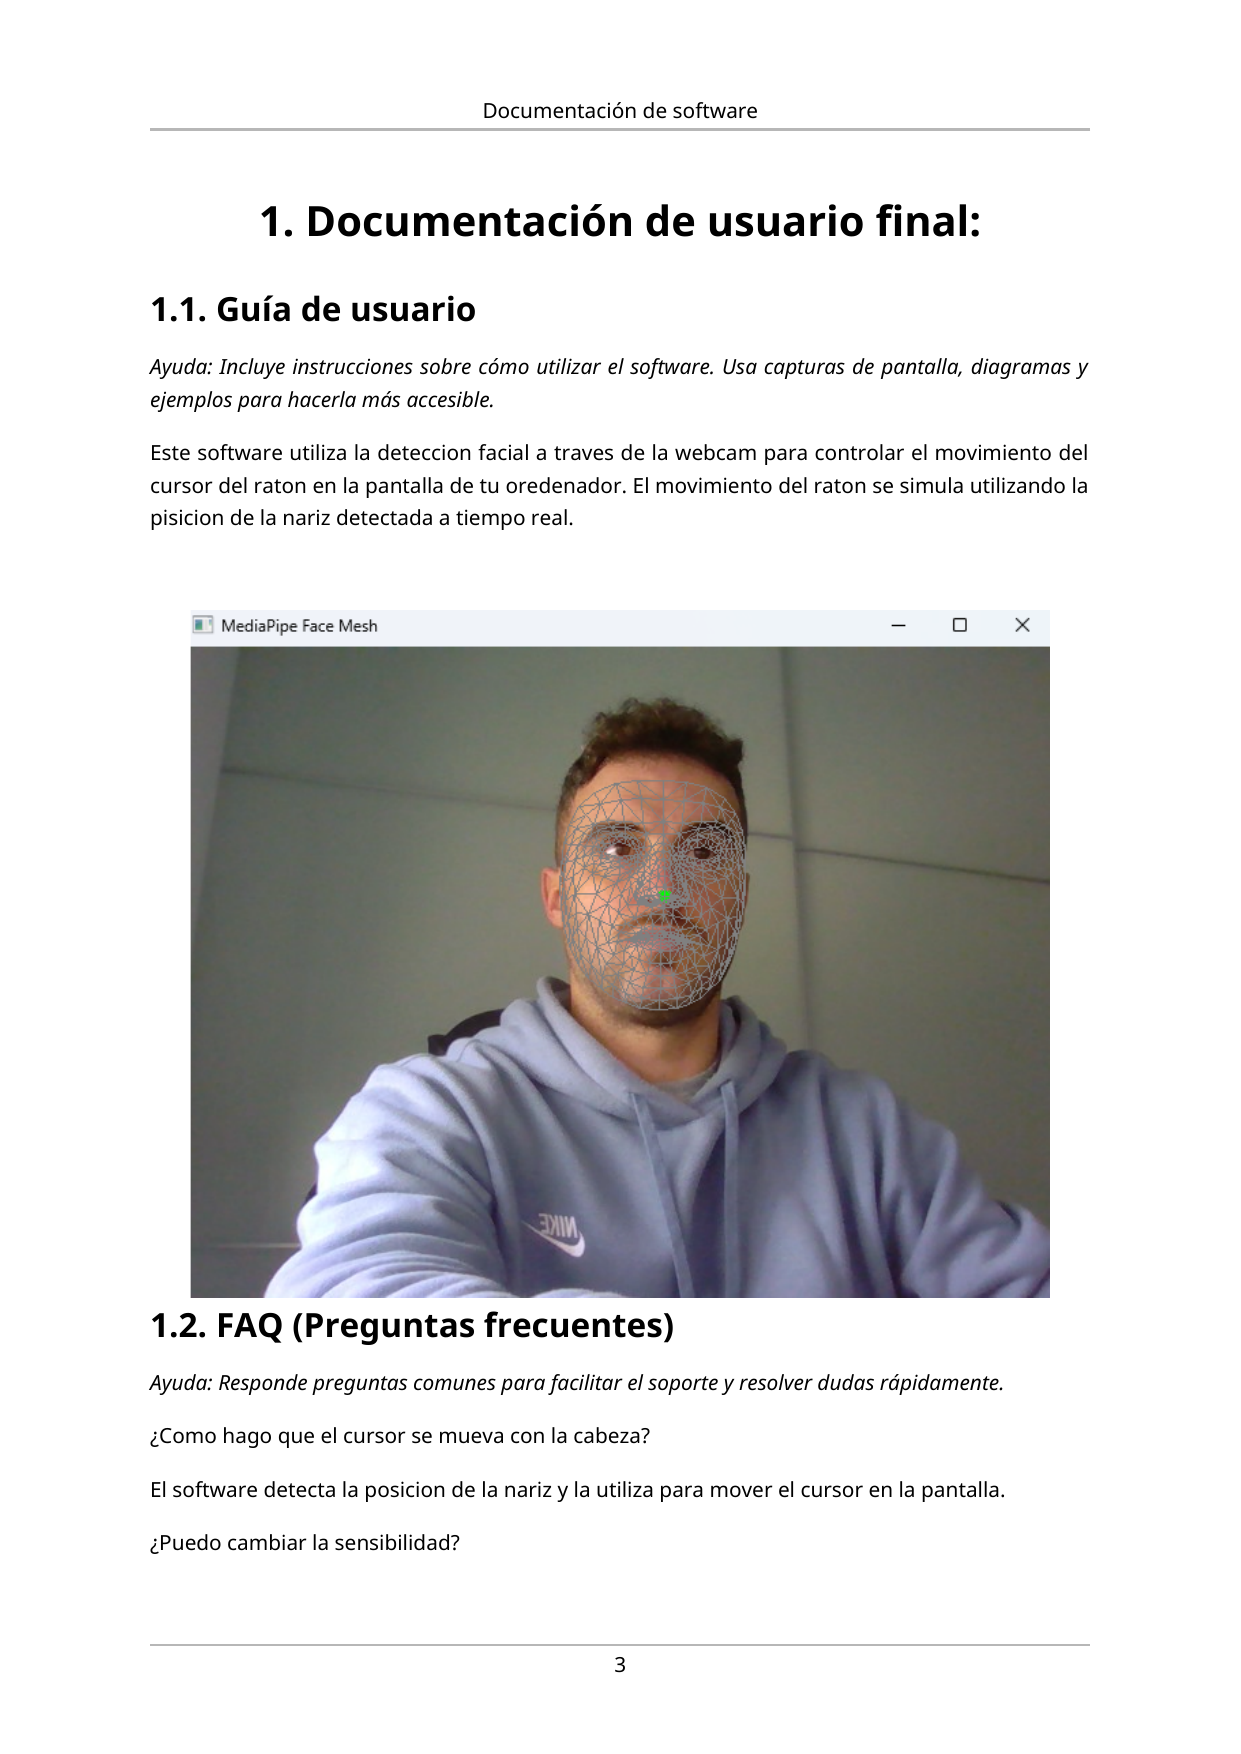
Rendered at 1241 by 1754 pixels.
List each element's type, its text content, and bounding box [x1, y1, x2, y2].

text El software detecta la posicion de la nariz y la utiliza para mover el cursor en la pantalla. [150, 1475, 1090, 1503]
text Ayuda: Responde preguntas comunes para facilitar el soporte y resolver dudas rápidamente. [150, 1368, 1090, 1397]
text Este software utiliza la deteccion facial a traves de la webcam para controlar el movimiento del cursor del raton en la pantalla de tu oredenador. El movimiento del raton se simula utilizando la pisicion de la nariz detectada a tiempo real. [150, 438, 1090, 532]
text Ayuda: Incluye instrucciones sobre cómo utilizar el software. Usa capturas de pantalla, diagramas y ejemplos para hacerla más accesible. [150, 352, 1090, 413]
text ¿Puedo cambiar la sensibilidad? [150, 1528, 1090, 1557]
subtitle 1. Documentación de usuario final: [150, 192, 1090, 248]
subtitle 1.2. FAQ (Preguntas frecuentes) [150, 1215, 1090, 1347]
picture [190, 610, 1050, 1298]
subtitle 1.1. Guía de usuario [150, 286, 1090, 331]
text ¿Como hago que el cursor se mueva con la cabeza? [150, 1422, 1090, 1450]
